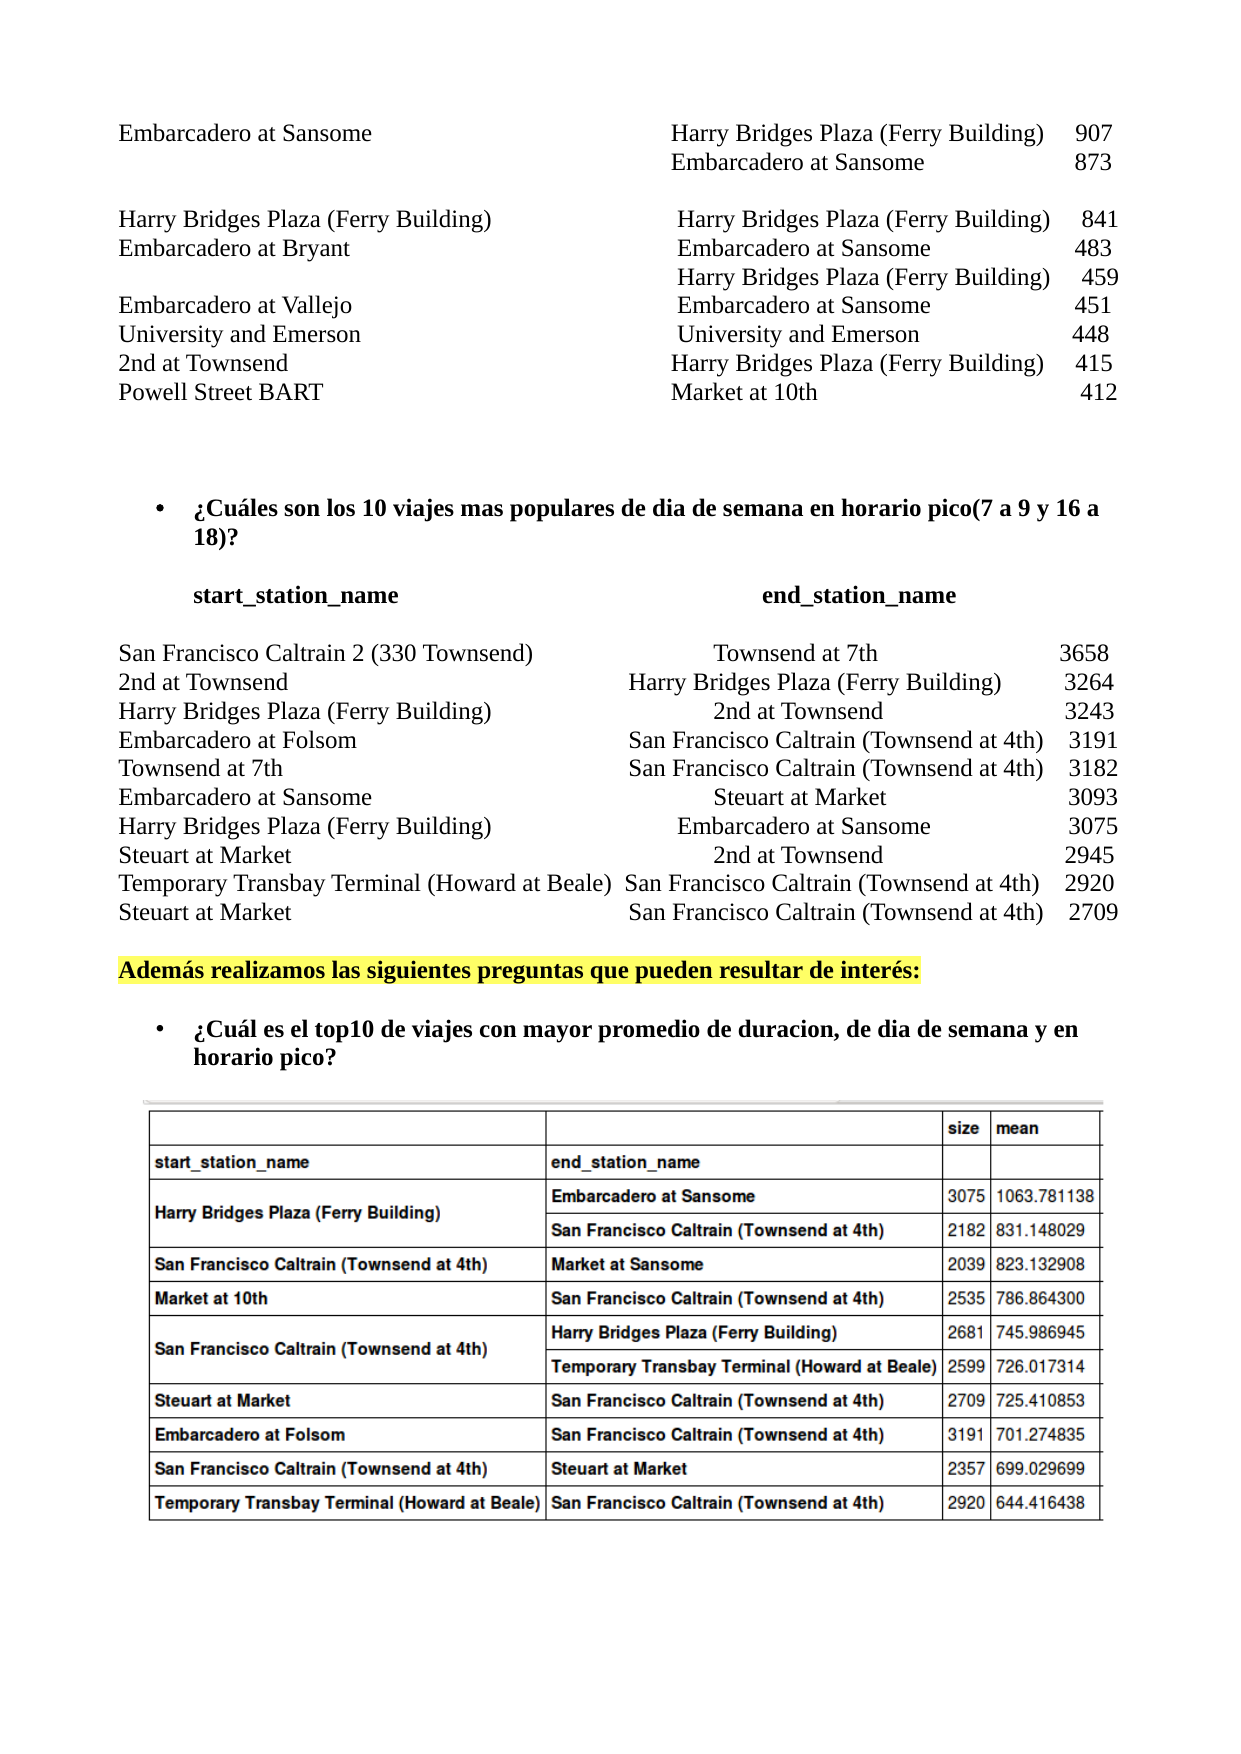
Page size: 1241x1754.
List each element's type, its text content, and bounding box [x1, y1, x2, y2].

picture [136, 1100, 1104, 1523]
text Embarcadero at Sansome Steuart at Market 3093 [118, 782, 1122, 811]
text Steuart at Market 2nd at Townsend 2945 [118, 840, 1122, 868]
list ¿Cuáles son los 10 viajes mas populares de dia de semana en horario pico(7 a 9 y 16 a 18)? [156, 493, 1122, 551]
text Embarcadero at Sansome Harry Bridges Plaza (Ferry Building) 907 [118, 118, 1122, 147]
text Embarcadero at Vallejo Embarcadero at Sansome 451 [118, 291, 1122, 319]
text Embarcadero at Folsom San Francisco Caltrain (Townsend at 4th) 3191 [118, 725, 1122, 753]
text San Francisco Caltrain 2 (330 Townsend) Townsend at 7th 3658 [118, 638, 1122, 667]
text 2nd at Townsend Harry Bridges Plaza (Ferry Building) 3264 [118, 667, 1122, 696]
text Embarcadero at Bryant Embarcadero at Sansome 483 [118, 233, 1122, 262]
text Steuart at Market San Francisco Caltrain (Townsend at 4th) 2709 [118, 897, 1122, 926]
list ¿Cuál es el top10 de viajes con mayor promedio de duracion, de dia de semana y en horario pico? [156, 1014, 1122, 1071]
text Además realizamos las siguientes preguntas que pueden resultar de interés: [118, 956, 1122, 984]
text Powell Street BART Market at 10th 412 [118, 377, 1122, 406]
text Temporary Transbay Terminal (Howard at Beale) San Francisco Caltrain (Townsend at 4th) 2920 [118, 868, 1122, 897]
text Harry Bridges Plaza (Ferry Building) 459 [118, 262, 1122, 291]
text Harry Bridges Plaza (Ferry Building) 2nd at Townsend 3243 [118, 696, 1122, 725]
text University and Emerson University and Emerson 448 [118, 319, 1122, 348]
text 2nd at Townsend Harry Bridges Plaza (Ferry Building) 415 [118, 348, 1122, 377]
list start_station_name end_station_name [156, 580, 1122, 609]
text Harry Bridges Plaza (Ferry Building) Embarcadero at Sansome 3075 [118, 811, 1122, 840]
text Harry Bridges Plaza (Ferry Building) Harry Bridges Plaza (Ferry Building) 841 [118, 204, 1122, 233]
text Embarcadero at Sansome 873 [118, 147, 1122, 176]
text Townsend at 7th San Francisco Caltrain (Townsend at 4th) 3182 [118, 753, 1122, 782]
